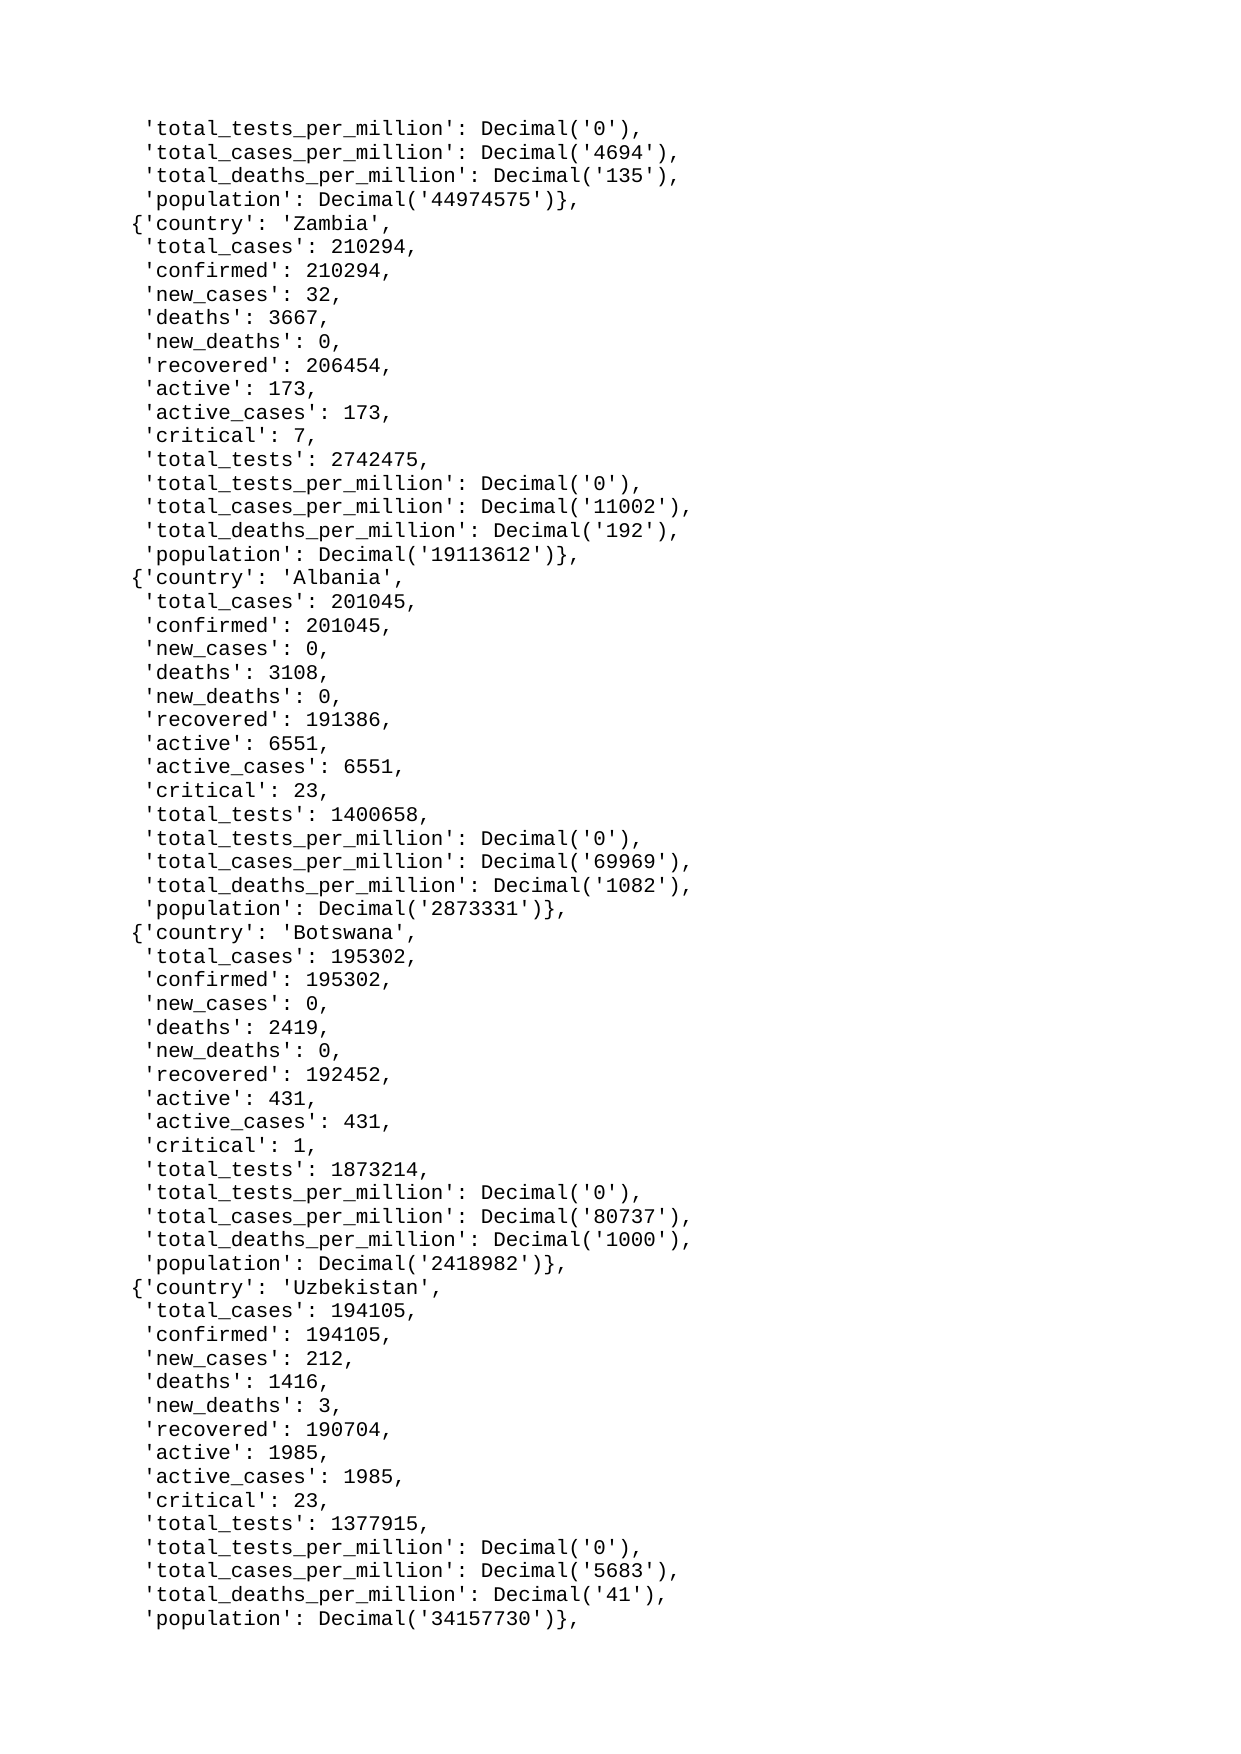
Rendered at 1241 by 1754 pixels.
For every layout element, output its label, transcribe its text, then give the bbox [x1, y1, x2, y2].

text 'total_deaths_per_million': Decimal('41'), [118, 1584, 1122, 1608]
text 'population': Decimal('2418982')}, [118, 1253, 1122, 1277]
text 'total_tests': 1377915, [118, 1513, 1122, 1537]
text 'total_cases_per_million': Decimal('4694'), [118, 142, 1122, 165]
text 'population': Decimal('34157730')}, [118, 1608, 1122, 1631]
text 'active_cases': 1985, [118, 1466, 1122, 1489]
text 'critical': 23, [118, 1489, 1122, 1513]
text 'active': 6551, [118, 733, 1122, 757]
text 'total_cases': 195302, [118, 946, 1122, 969]
text 'total_tests_per_million': Decimal('0'), [118, 1537, 1122, 1561]
text 'total_cases': 194105, [118, 1300, 1122, 1324]
text 'active': 173, [118, 378, 1122, 402]
text 'total_cases': 210294, [118, 236, 1122, 260]
text {'country': 'Uzbekistan', [118, 1277, 1122, 1300]
text 'critical': 1, [118, 1135, 1122, 1158]
text {'country': 'Albania', [118, 567, 1122, 591]
text 'confirmed': 201045, [118, 615, 1122, 638]
text 'total_cases_per_million': Decimal('80737'), [118, 1206, 1122, 1229]
text 'new_deaths': 0, [118, 686, 1122, 709]
text 'population': Decimal('19113612')}, [118, 544, 1122, 567]
text {'country': 'Zambia', [118, 213, 1122, 236]
text 'active': 431, [118, 1088, 1122, 1111]
text 'new_deaths': 3, [118, 1395, 1122, 1419]
text 'total_deaths_per_million': Decimal('1000'), [118, 1229, 1122, 1253]
text 'total_tests_per_million': Decimal('0'), [118, 118, 1122, 142]
text 'recovered': 190704, [118, 1419, 1122, 1442]
text 'recovered': 192452, [118, 1064, 1122, 1088]
text 'critical': 23, [118, 780, 1122, 804]
text 'new_cases': 32, [118, 284, 1122, 307]
text 'active_cases': 431, [118, 1111, 1122, 1135]
text 'deaths': 3108, [118, 662, 1122, 686]
text 'total_tests_per_million': Decimal('0'), [118, 827, 1122, 851]
text 'confirmed': 210294, [118, 260, 1122, 284]
text 'active_cases': 6551, [118, 757, 1122, 780]
text 'new_deaths': 0, [118, 1040, 1122, 1064]
text 'total_deaths_per_million': Decimal('135'), [118, 165, 1122, 189]
text 'new_cases': 0, [118, 993, 1122, 1017]
text 'total_tests': 2742475, [118, 449, 1122, 473]
text 'deaths': 1416, [118, 1371, 1122, 1395]
text 'recovered': 206454, [118, 354, 1122, 378]
text 'population': Decimal('44974575')}, [118, 189, 1122, 213]
text 'new_deaths': 0, [118, 331, 1122, 354]
text 'new_cases': 0, [118, 638, 1122, 662]
text 'total_cases_per_million': Decimal('5683'), [118, 1561, 1122, 1584]
text 'total_cases': 201045, [118, 591, 1122, 615]
text 'critical': 7, [118, 426, 1122, 449]
text 'total_tests': 1873214, [118, 1158, 1122, 1182]
text 'total_tests_per_million': Decimal('0'), [118, 473, 1122, 496]
text 'new_cases': 212, [118, 1348, 1122, 1371]
text 'confirmed': 194105, [118, 1324, 1122, 1348]
text 'total_tests_per_million': Decimal('0'), [118, 1182, 1122, 1206]
text 'total_tests': 1400658, [118, 804, 1122, 827]
text 'total_cases_per_million': Decimal('11002'), [118, 496, 1122, 520]
text 'active_cases': 173, [118, 402, 1122, 426]
text 'deaths': 2419, [118, 1017, 1122, 1040]
text 'active': 1985, [118, 1442, 1122, 1466]
text 'confirmed': 195302, [118, 969, 1122, 993]
text 'deaths': 3667, [118, 307, 1122, 331]
text 'total_cases_per_million': Decimal('69969'), [118, 851, 1122, 875]
text 'total_deaths_per_million': Decimal('192'), [118, 520, 1122, 544]
text {'country': 'Botswana', [118, 922, 1122, 946]
text 'total_deaths_per_million': Decimal('1082'), [118, 875, 1122, 898]
text 'population': Decimal('2873331')}, [118, 898, 1122, 922]
text 'recovered': 191386, [118, 709, 1122, 733]
